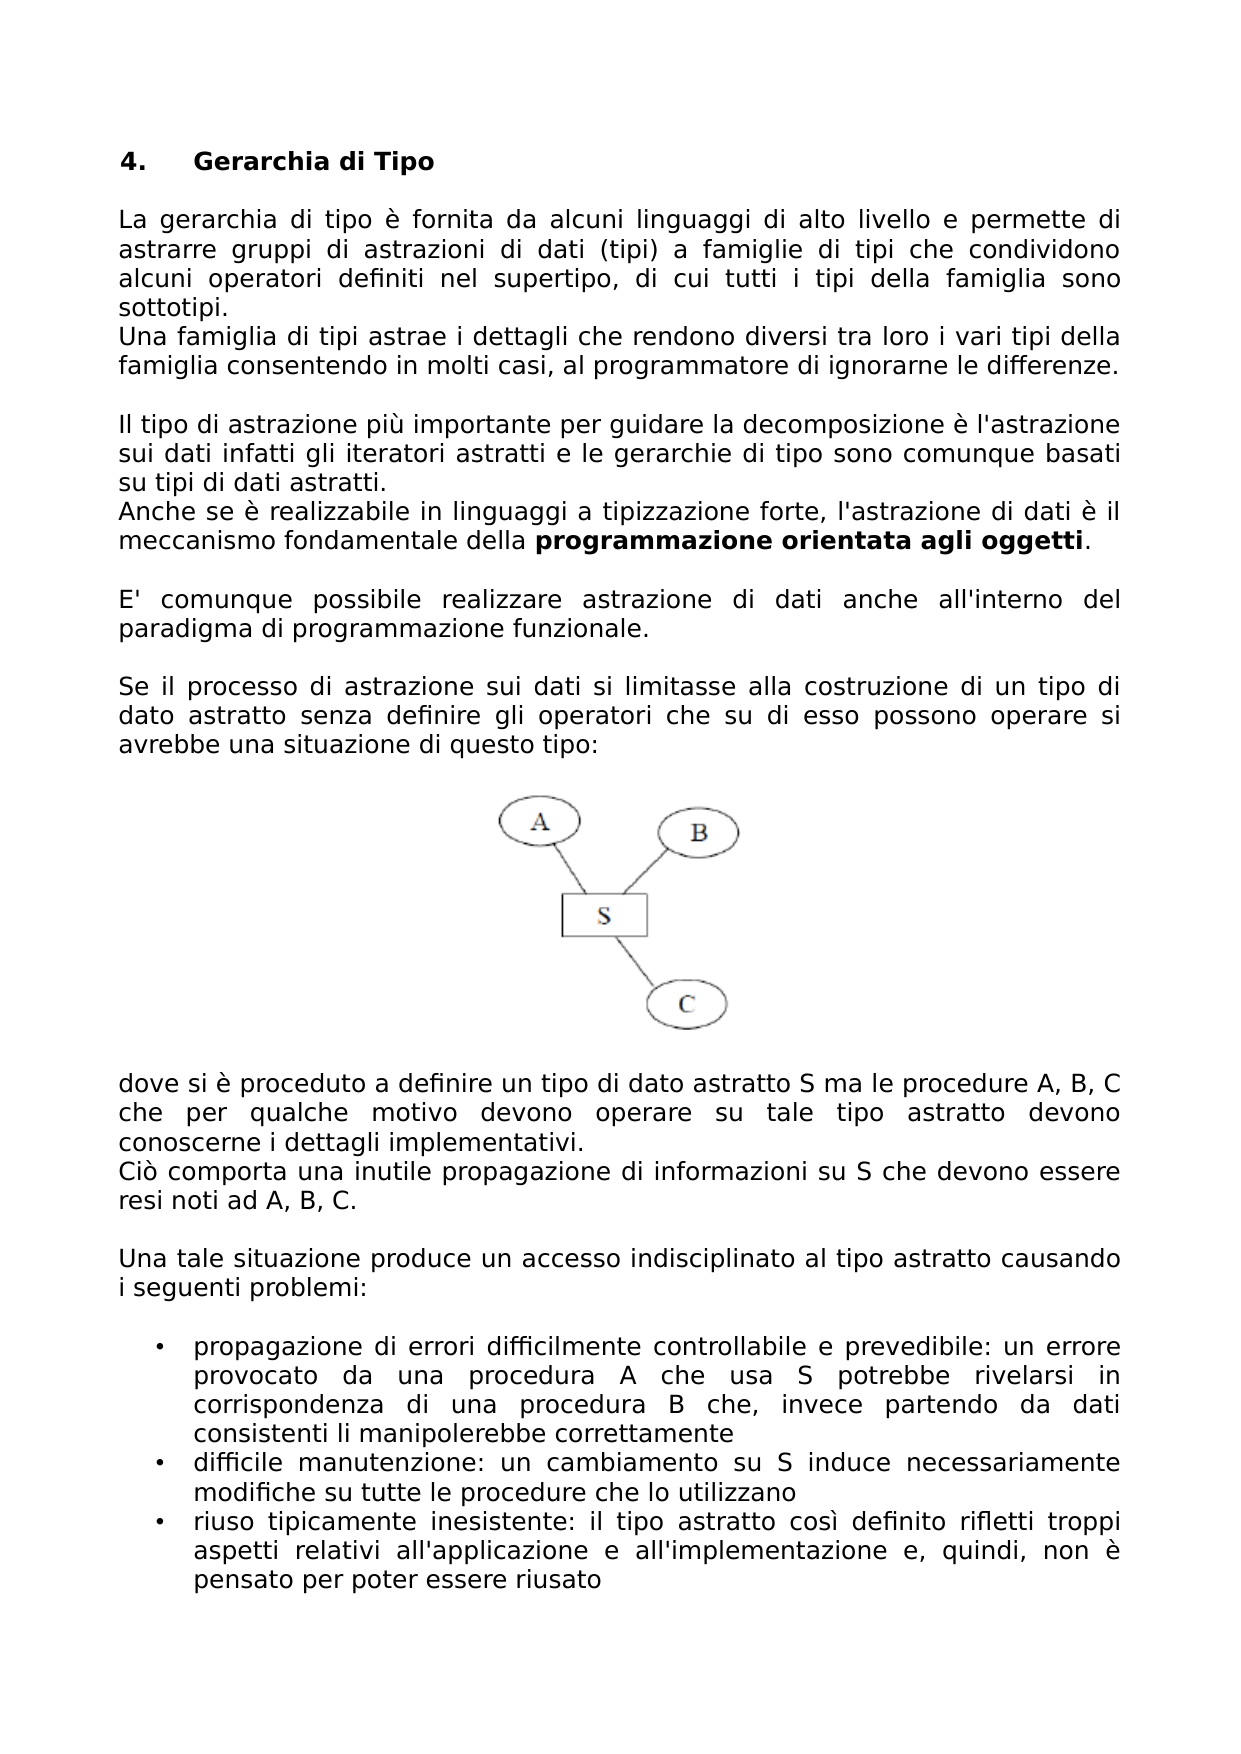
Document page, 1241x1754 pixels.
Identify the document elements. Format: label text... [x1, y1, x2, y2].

text Se il processo di astrazione sui dati si limitasse alla costruzione di un tipo di dato astratto senza definire gli operatori che su di esso possono operare si avrebbe una situazione di questo tipo: [118, 672, 1122, 760]
text Anche se è realizzabile in linguaggi a tipizzazione forte, l'astrazione di dati è il meccanismo fondamentale della programmazione orientata agli oggetti. [118, 497, 1122, 556]
text E' comunque possibile realizzare astrazione di dati anche all'interno del paradigma di programmazione funzionale. [118, 585, 1122, 643]
text Ciò comporta una inutile propagazione di informazioni su S che devono essere resi noti ad A, B, C. [118, 1157, 1122, 1215]
list Gerarchia di Tipo [120, 147, 1122, 176]
text Una famiglia di tipi astrae i dettagli che rendono diversi tra loro i vari tipi della famiglia consentendo in molti casi, al programmatore di ignorarne le differenze. [118, 322, 1122, 381]
text dove si è proceduto a definire un tipo di dato astratto S ma le procedure A, B, C che per qualche motivo devono operare su tale tipo astratto devono conoscerne i dettagli implementativi. [118, 1069, 1122, 1157]
picture [485, 788, 755, 1041]
text Il tipo di astrazione più importante per guidare la decomposizione è l'astrazione sui dati infatti gli iteratori astratti e le gerarchie di tipo sono comunque basati su tipi di dati astratti. [118, 410, 1122, 497]
text Una tale situazione produce un accesso indisciplinato al tipo astratto causando i seguenti problemi: [118, 1244, 1122, 1303]
list difficile manutenzione: un cambiamento su S induce necessariamente modifiche su tutte le procedure che lo utilizzano [156, 1449, 1122, 1507]
list riuso tipicamente inesistente: il tipo astratto così definito rifletti troppi aspetti relativi all'applicazione e all'implementazione e, quindi, non è pensato per poter essere riusato [156, 1507, 1122, 1594]
text La gerarchia di tipo è fornita da alcuni linguaggi di alto livello e permette di astrarre gruppi di astrazioni di dati (tipi) a famiglie di tipi che condividono alcuni operatori definiti nel supertipo, di cui tutti i tipi della famiglia sono sottotipi. [118, 206, 1122, 322]
list propagazione di errori difficilmente controllabile e prevedibile: un errore provocato da una procedura A che usa S potrebbe rivelarsi in corrispondenza di una procedura B che, invece partendo da dati consistenti li manipolerebbe correttamente [156, 1332, 1122, 1449]
